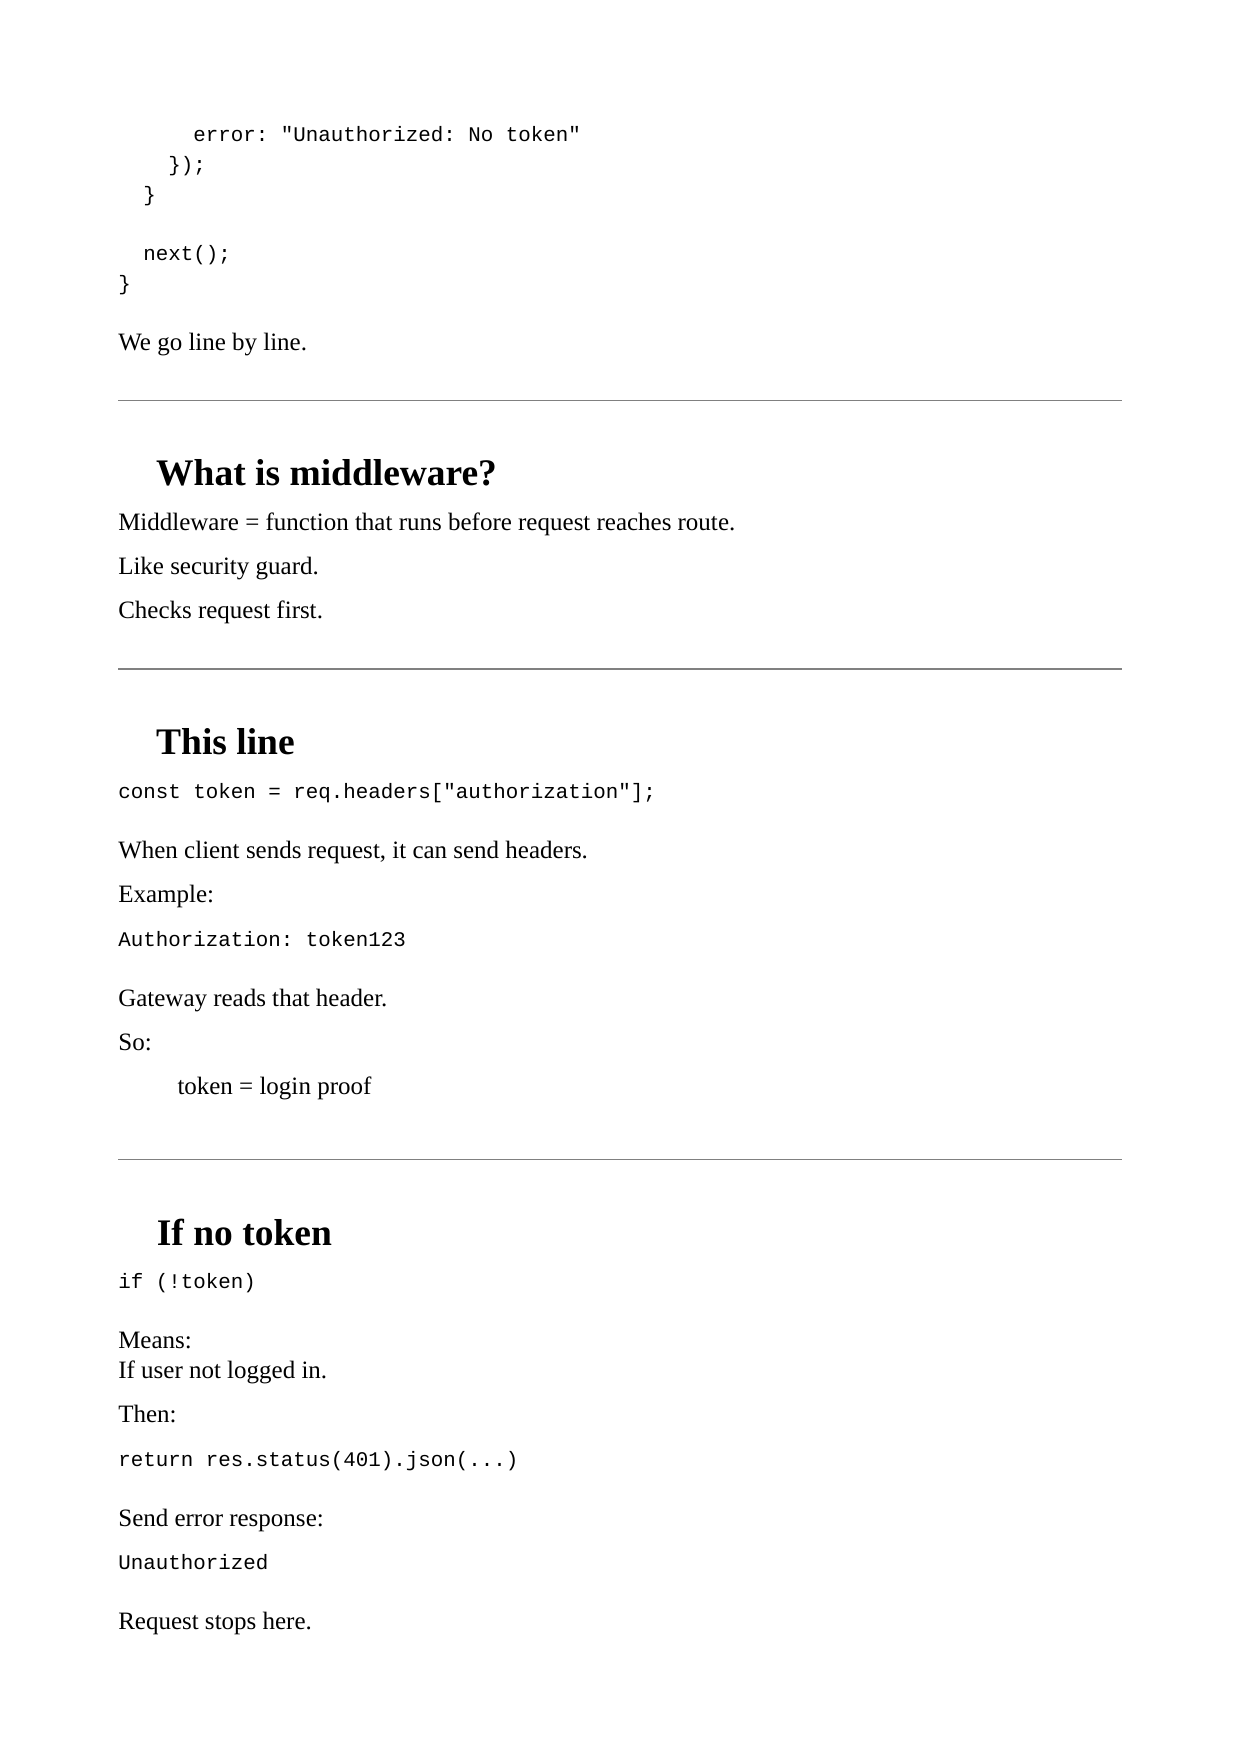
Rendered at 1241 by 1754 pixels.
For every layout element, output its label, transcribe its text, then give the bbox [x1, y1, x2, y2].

text Request stops here. [118, 1606, 1122, 1635]
text Then: [118, 1399, 1122, 1428]
text Authorization: token123 [118, 923, 1122, 952]
text if (!token) [118, 1266, 1122, 1295]
text error: "Unauthorized: No token" [118, 118, 1122, 148]
subtitle 🔵 What is middleware? [118, 450, 1122, 493]
text const token = req.headers["authorization"]; [118, 775, 1122, 804]
text We go line by line. [118, 326, 1122, 355]
text next(); [118, 237, 1122, 267]
subtitle 🔵 If no token [118, 1210, 1122, 1253]
text }); [118, 148, 1122, 177]
text Like security guard. [118, 550, 1122, 580]
text } [118, 177, 1122, 207]
text Middleware = function that runs before request reaches route. [118, 506, 1122, 536]
text Example: [118, 878, 1122, 908]
subtitle 🔵 This line [118, 719, 1122, 762]
text token = login proof [177, 1070, 1063, 1100]
text Send error response: [118, 1502, 1122, 1532]
text Checks request first. [118, 594, 1122, 624]
text return res.status(401).json(...) [118, 1443, 1122, 1473]
text When client sends request, it can send headers. [118, 834, 1122, 864]
text Gateway reads that header. [118, 982, 1122, 1011]
text } [118, 267, 1122, 296]
text Unauthorized [118, 1546, 1122, 1576]
text Means: If user not logged in. [118, 1325, 1122, 1384]
text So: [118, 1026, 1122, 1056]
